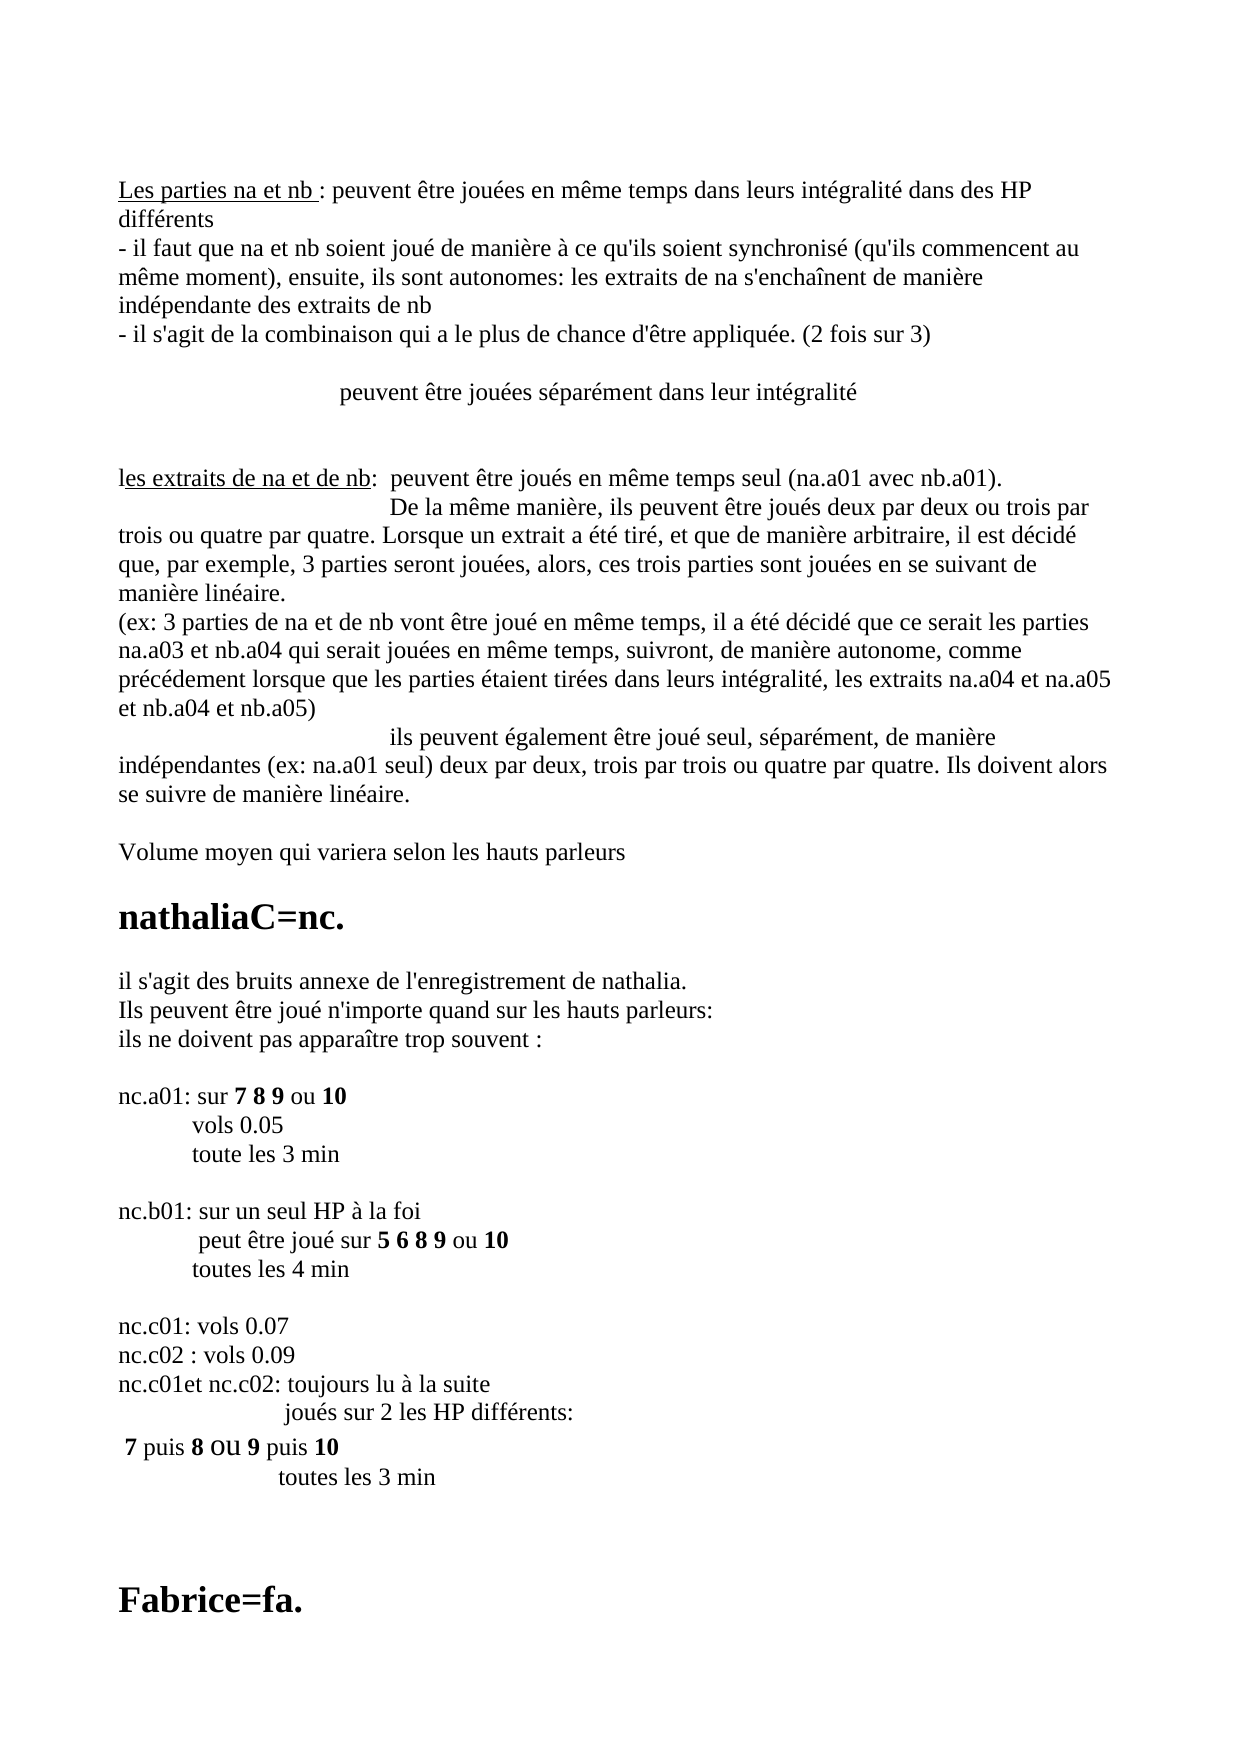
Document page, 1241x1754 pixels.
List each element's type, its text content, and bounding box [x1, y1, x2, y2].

text il s'agit des bruits annexe de l'enregistrement de nathalia. [118, 966, 1122, 995]
text Les parties na et nb : peuvent être jouées en même temps dans leurs intégralité dans des HP différents [118, 176, 1122, 233]
text Volume moyen qui variera selon les hauts parleurs [118, 837, 1122, 866]
text ils peuvent également être joué seul, séparément, de manière indépendantes (ex: na.a01 seul) deux par deux, trois par trois ou quatre par quatre. Ils doivent alors se suivre de manière linéaire. [118, 722, 1122, 808]
text nc.c01et nc.c02: toujours lu à la suite [118, 1369, 1122, 1397]
text les extraits de na et de nb: peuvent être joués en même temps seul (na.a01 avec nb.a01). [118, 463, 1122, 492]
text toute les 3 min [118, 1139, 1122, 1167]
text joués sur 2 les HP différents: [118, 1397, 1122, 1426]
text (ex: 3 parties de na et de nb vont être joué en même temps, il a été décidé que ce serait les parties na.a03 et nb.a04 qui serait jouées en même temps, suivront, de manière autonome, comme précédement lorsque que les parties étaient tirées dans leurs intégralité, les extraits na.a04 et na.a05 et nb.a04 et nb.a05) [118, 607, 1122, 722]
text toutes les 4 min [118, 1254, 1122, 1282]
text toutes les 3 min [118, 1462, 1122, 1491]
text - il faut que na et nb soient joué de manière à ce qu'ils soient synchronisé (qu'ils commencent au même moment), ensuite, ils sont autonomes: les extraits de na s'enchaînent de manière indépendante des extraits de nb [118, 233, 1122, 319]
text nc.c01: vols 0.07 [118, 1311, 1122, 1340]
text peut être joué sur 5 6 8 9 ou 10 [118, 1225, 1122, 1254]
text nc.b01: sur un seul HP à la foi [118, 1196, 1122, 1225]
text - il s'agit de la combinaison qui a le plus de chance d'être appliquée. (2 fois sur 3) [118, 319, 1122, 348]
text Fabrice=fa. [118, 1577, 1122, 1620]
text nc.c02 : vols 0.09 [118, 1340, 1122, 1369]
text Ils peuvent être joué n'importe quand sur les hauts parleurs: [118, 995, 1122, 1024]
text 7 puis 8 ou 9 puis 10 [118, 1426, 1122, 1462]
text peuvent être jouées séparément dans leur intégralité [118, 377, 1122, 406]
text vols 0.05 [118, 1110, 1122, 1139]
text nc.a01: sur 7 8 9 ou 10 [118, 1081, 1122, 1110]
text nathaliaC=nc. [118, 894, 1122, 937]
text ils ne doivent pas apparaître trop souvent : [118, 1024, 1122, 1052]
text De la même manière, ils peuvent être joués deux par deux ou trois par trois ou quatre par quatre. Lorsque un extrait a été tiré, et que de manière arbitraire, il est décidé que, par exemple, 3 parties seront jouées, alors, ces trois parties sont jouées en se suivant de manière linéaire. [118, 492, 1122, 607]
